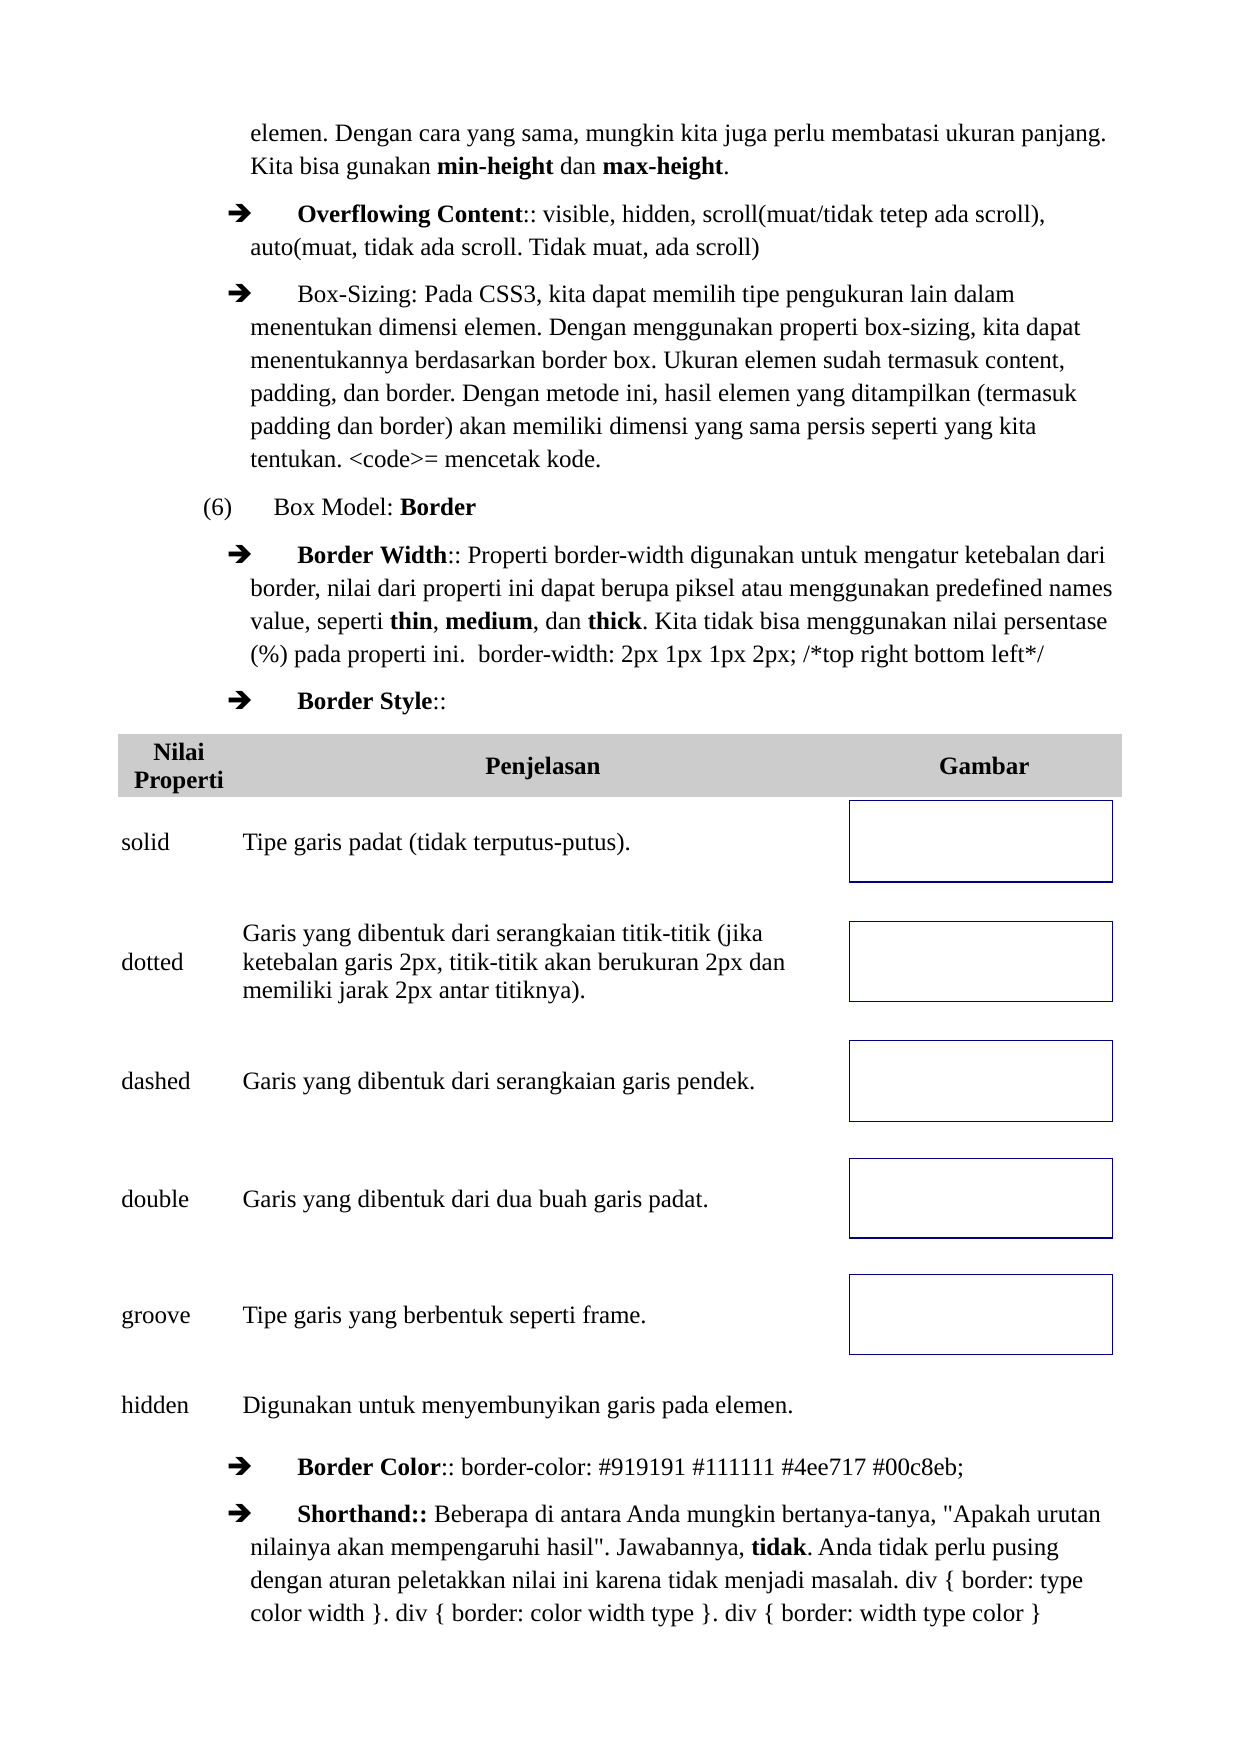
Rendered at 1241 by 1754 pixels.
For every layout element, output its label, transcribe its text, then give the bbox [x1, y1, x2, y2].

table_cell dashed [118, 1037, 239, 1154]
table_cell Tipe garis yang berbentuk seperti frame. [239, 1271, 846, 1388]
table_cell solid [118, 797, 239, 915]
table_cell [846, 797, 1122, 915]
list elemen. Dengan cara yang sama, mungkin kita juga perlu membatasi ukuran panjang. Kita bisa gunakan min-height dan max-height. [226, 118, 1122, 180]
list Box-Sizing: Pada CSS3, kita dapat memilih tipe pengukuran lain dalam menentukan dimensi elemen. Dengan menggunakan properti box-sizing, kita dapat menentukannya berdasarkan border box. Ukuran elemen sudah termasuk content, padding, dan border. Dengan metode ini, hasil elemen yang ditampilkan (termasuk padding dan border) akan memiliki dimensi yang sama persis seperti yang kita tentukan. <code>= mencetak kode. [226, 279, 1122, 473]
table_cell [846, 915, 1122, 1037]
table_cell Digunakan untuk menyembunyikan garis pada elemen. [239, 1388, 846, 1452]
table_header Nilai Properti [118, 734, 239, 797]
table_cell Tipe garis padat (tidak terputus-putus). [239, 797, 846, 915]
table_header Gambar [846, 734, 1122, 797]
table_cell dotted [118, 915, 239, 1037]
list Shorthand:: Beberapa di antara Anda mungkin bertanya-tanya, "Apakah urutan nilainya akan mempengaruhi hasil". Jawabannya, tidak. Anda tidak perlu pusing dengan aturan peletakkan nilai ini karena tidak menjadi masalah. div { border: type color width }. div { border: color width type }. div { border: width type color } [226, 1499, 1122, 1627]
table_cell [846, 1155, 1122, 1271]
table_header Penjelasan [239, 734, 846, 797]
list Overflowing Content:: visible, hidden, scroll(muat/tidak tetep ada scroll), auto(muat, tidak ada scroll. Tidak muat, ada scroll) [226, 199, 1122, 261]
list Box Model: Border [203, 492, 1122, 521]
table_cell Garis yang dibentuk dari dua buah garis padat. [239, 1155, 846, 1271]
list Border Style:: [226, 686, 1122, 715]
list Border Width:: Properti border-width digunakan untuk mengatur ketebalan dari border, nilai dari properti ini dapat berupa piksel atau menggunakan predefined names value, seperti thin, medium, dan thick. Kita tidak bisa menggunakan nilai persentase (%) pada properti ini. border-width: 2px 1px 1px 2px; /*top right bottom left*/ [226, 540, 1122, 667]
table_cell groove [118, 1271, 239, 1388]
table_cell [846, 1271, 1122, 1388]
table_cell Garis yang dibentuk dari serangkaian garis pendek. [239, 1037, 846, 1154]
table_cell [846, 1037, 1122, 1154]
table_cell hidden [118, 1388, 239, 1452]
list Border Color:: border-color: #919191 #111111 #4ee717 #00c8eb; [226, 1452, 1122, 1480]
table_cell Garis yang dibentuk dari serangkaian titik-titik (jika ketebalan garis 2px, titik-titik akan berukuran 2px dan memiliki jarak 2px antar titiknya). [239, 915, 846, 1037]
table_cell double [118, 1155, 239, 1271]
table_cell [846, 1388, 1122, 1452]
